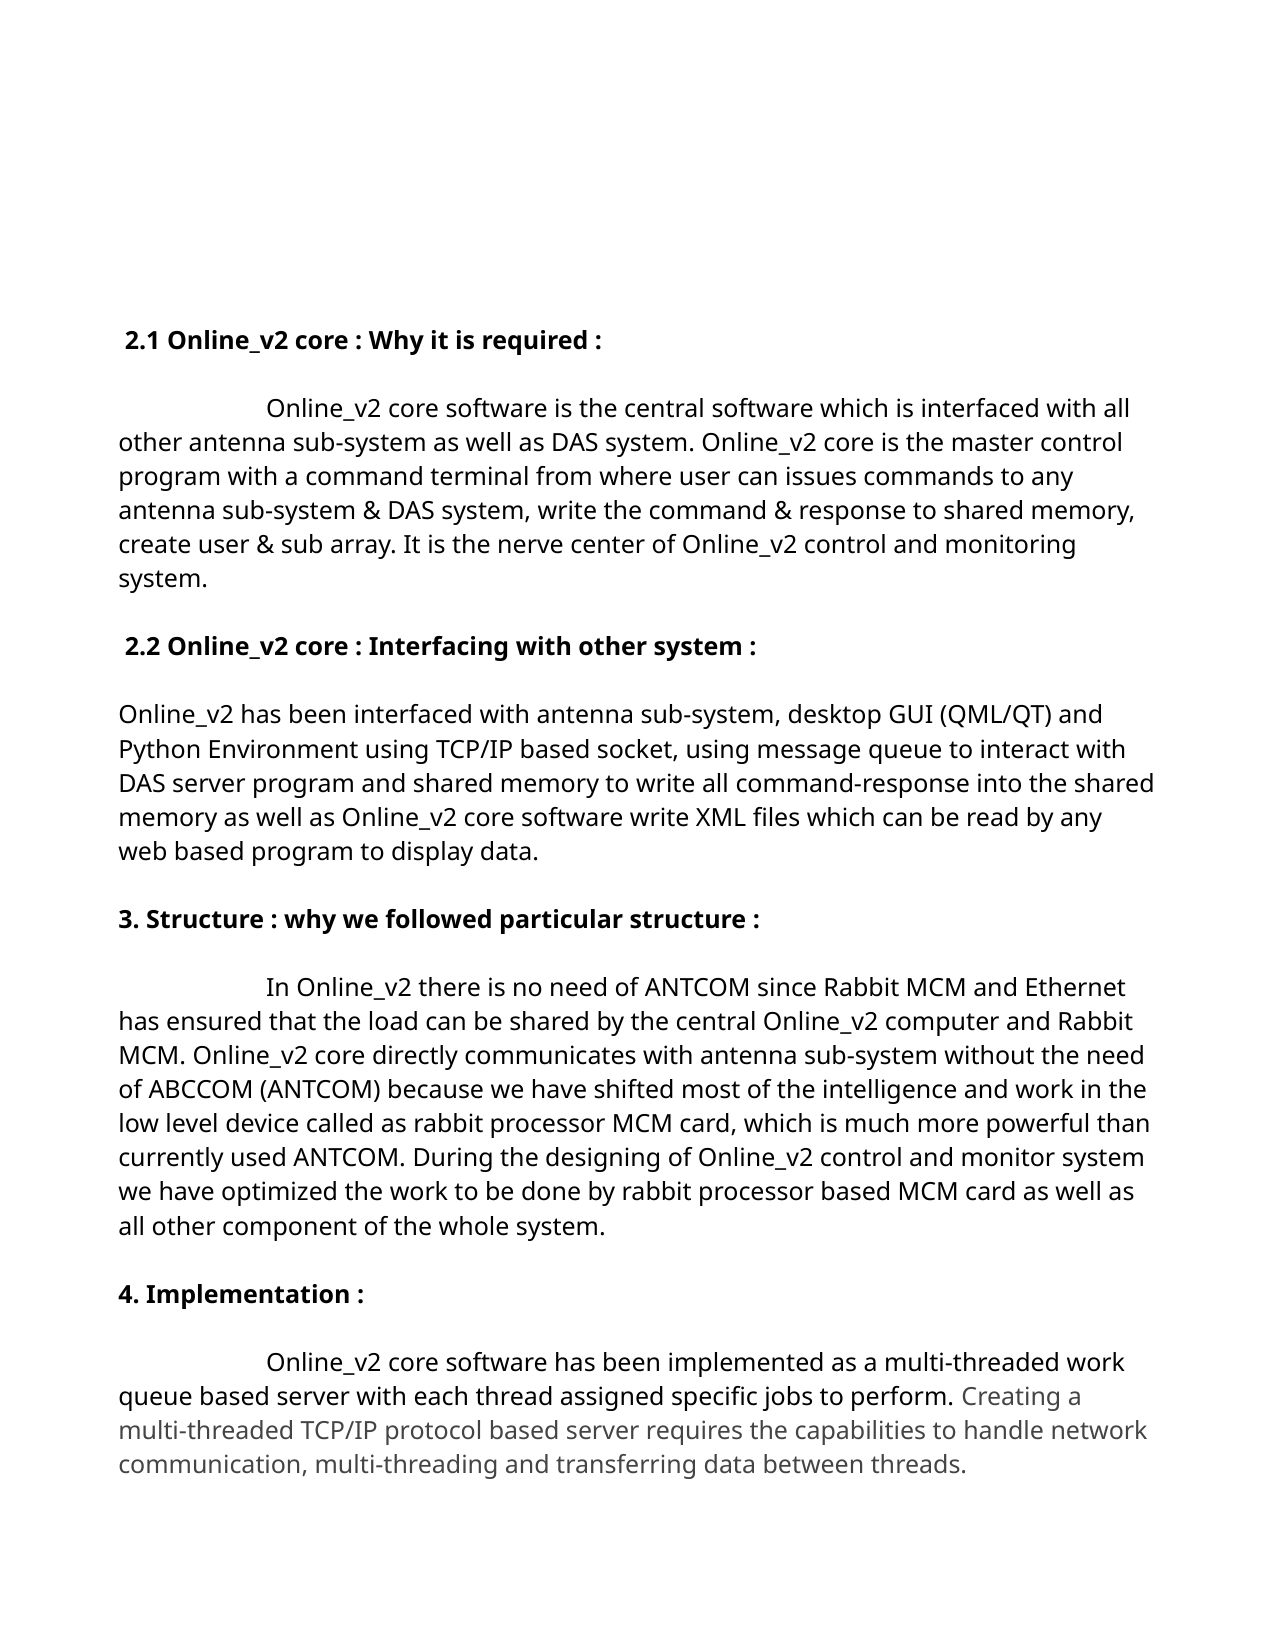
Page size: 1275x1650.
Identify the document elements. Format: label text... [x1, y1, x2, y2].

text 4. Implementation : [118, 1276, 1157, 1310]
text 2.1 Online_v2 core : Why it is required : [118, 322, 1157, 357]
text In Online_v2 there is no need of ANTCOM since Rabbit MCM and Ethernet has ensured that the load can be shared by the central Online_v2 computer and Rabbit MCM. Online_v2 core directly communicates with antenna sub-system without the need of ABCCOM (ANTCOM) because we have shifted most of the intelligence and work in the low level device called as rabbit processor MCM card, which is much more powerful than currently used ANTCOM. During the designing of Online_v2 control and monitor system we have optimized the work to be done by rabbit processor based MCM card as well as all other component of the whole system. [118, 970, 1157, 1242]
text 3. Structure : why we followed particular structure : [118, 902, 1157, 936]
text Online_v2 core software has been implemented as a multi-threaded work queue based server with each thread assigned specific jobs to perform. Creating a multi-threaded TCP/IP protocol based server requires the capabilities to handle network communication, multi-threading and transferring data between threads. [118, 1344, 1157, 1481]
text Online_v2 core software is the central software which is interfaced with all other antenna sub-system as well as DAS system. Online_v2 core is the master control program with a command terminal from where user can issues commands to any antenna sub-system & DAS system, write the command & response to shared memory, create user & sub array. It is the nerve center of Online_v2 control and monitoring system. [118, 391, 1157, 595]
text Online_v2 has been interfaced with antenna sub-system, desktop GUI (QML/QT) and Python Environment using TCP/IP based socket, using message queue to interact with DAS server program and shared memory to write all command-response into the shared memory as well as Online_v2 core software write XML files which can be read by any web based program to display data. [118, 697, 1157, 867]
text 2.2 Online_v2 core : Interfacing with other system : [118, 629, 1157, 663]
